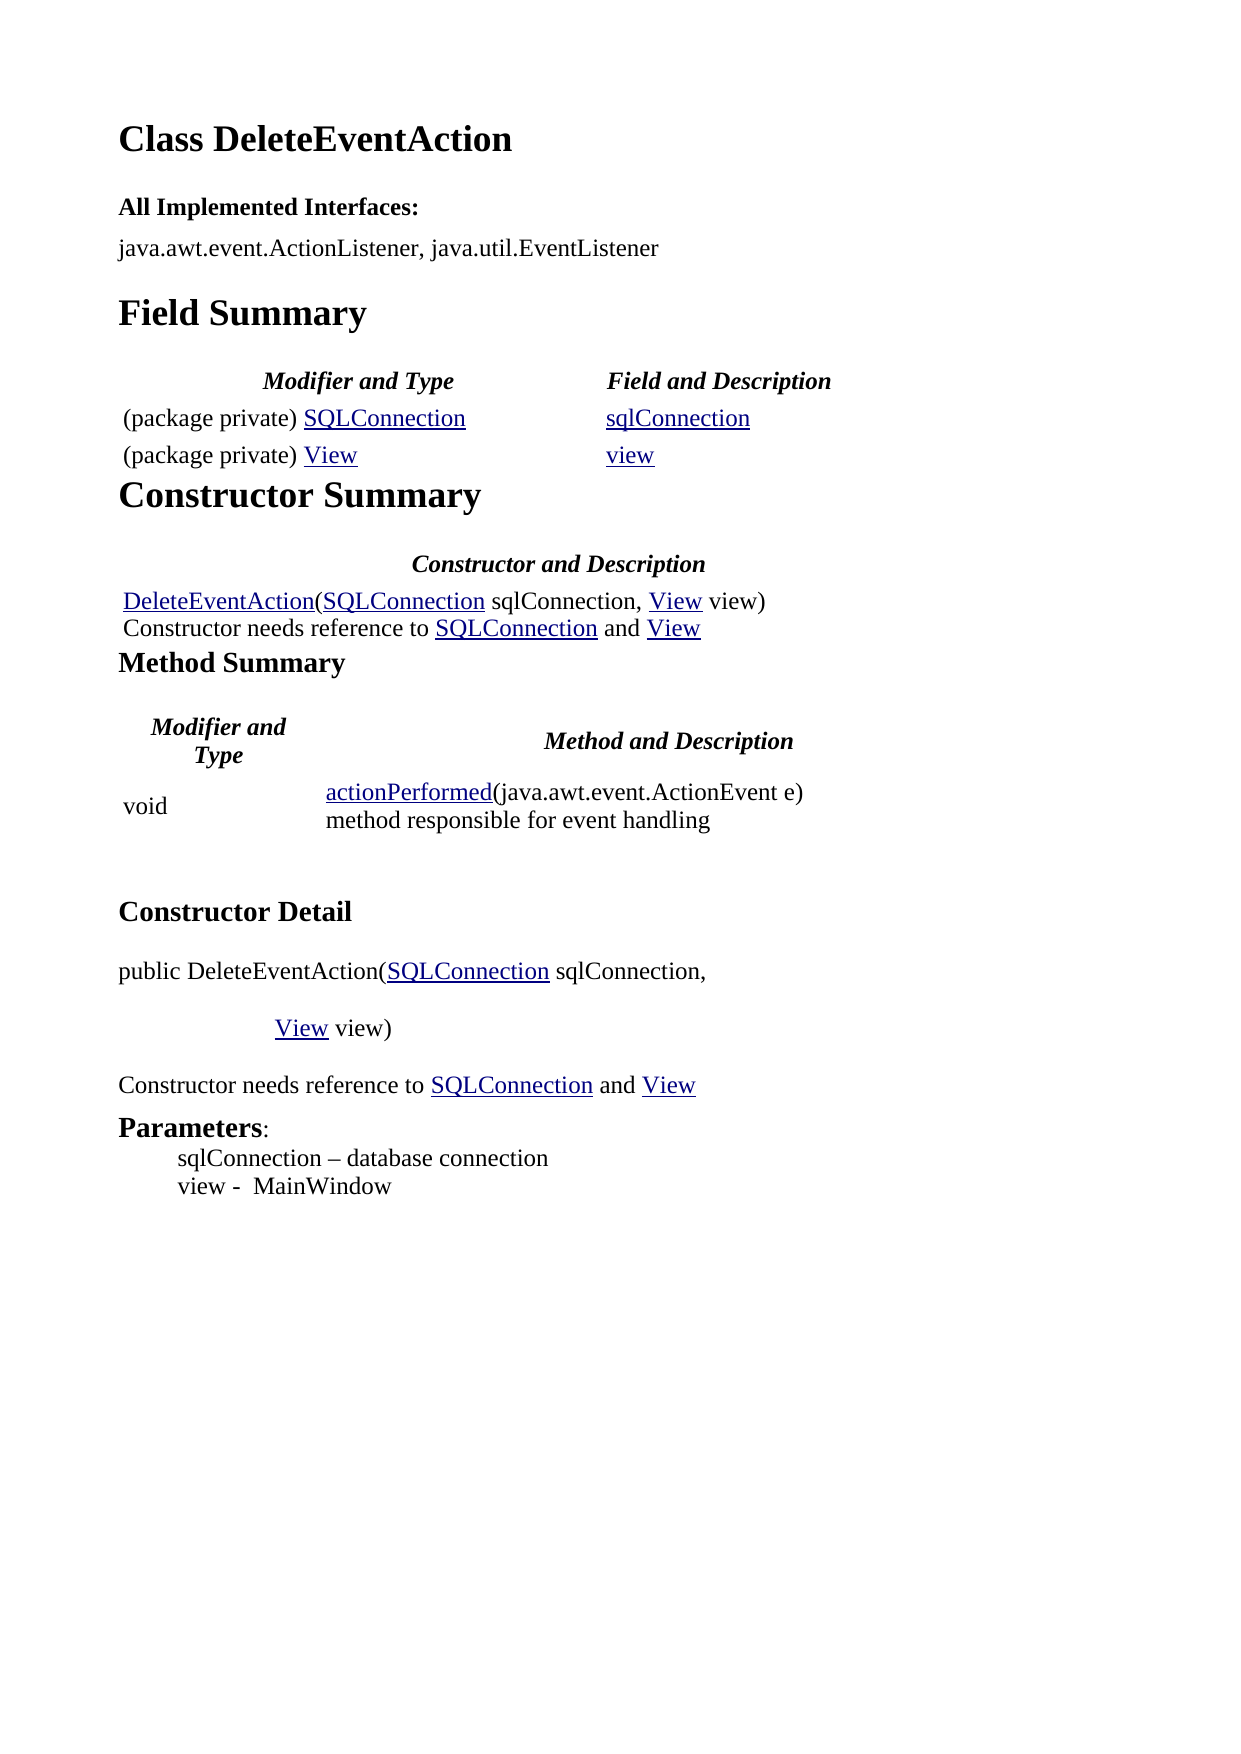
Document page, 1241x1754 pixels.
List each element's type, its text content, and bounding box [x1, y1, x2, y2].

table_cell actionPerformed(java.awt.event.ActionEvent e) method responsible for event handling [321, 774, 1019, 838]
table_header Constructor and Description [118, 545, 1002, 582]
table_cell sqlConnection [601, 400, 839, 437]
table_cell void [118, 774, 321, 838]
table_header Field and Description [601, 363, 839, 400]
list java.awt.event.ActionListener, java.util.EventListener [118, 234, 1122, 262]
subtitle Field Summary [118, 292, 1122, 333]
subtitle Constructor Detail [118, 895, 1122, 928]
list sqlConnection – database connection [177, 1144, 1122, 1172]
text Constructor needs reference to SQLConnection and View [118, 1072, 1122, 1099]
subtitle All Implemented Interfaces: [118, 193, 1122, 221]
subtitle Method Summary [118, 647, 1122, 679]
table_cell (package private) SQLConnection [118, 400, 601, 437]
list view - MainWindow [177, 1172, 1122, 1199]
table_cell view [601, 437, 839, 474]
subtitle Constructor Summary [118, 474, 1122, 516]
text public DeleteEventAction(SQLConnection sqlConnection, [118, 957, 1122, 985]
table_cell DeleteEventAction(SQLConnection sqlConnection, View view) Constructor needs reference to SQLConnection and View [118, 582, 1002, 647]
table_header Method and Description [321, 709, 1019, 773]
subtitle Class DeleteEventAction [118, 118, 1122, 160]
table_cell (package private) View [118, 437, 601, 474]
table_header Modifier and Type [118, 363, 601, 400]
subtitle Parameters: [118, 1112, 1122, 1144]
text View view) [118, 1014, 1122, 1042]
table_header Modifier and Type [118, 709, 321, 773]
